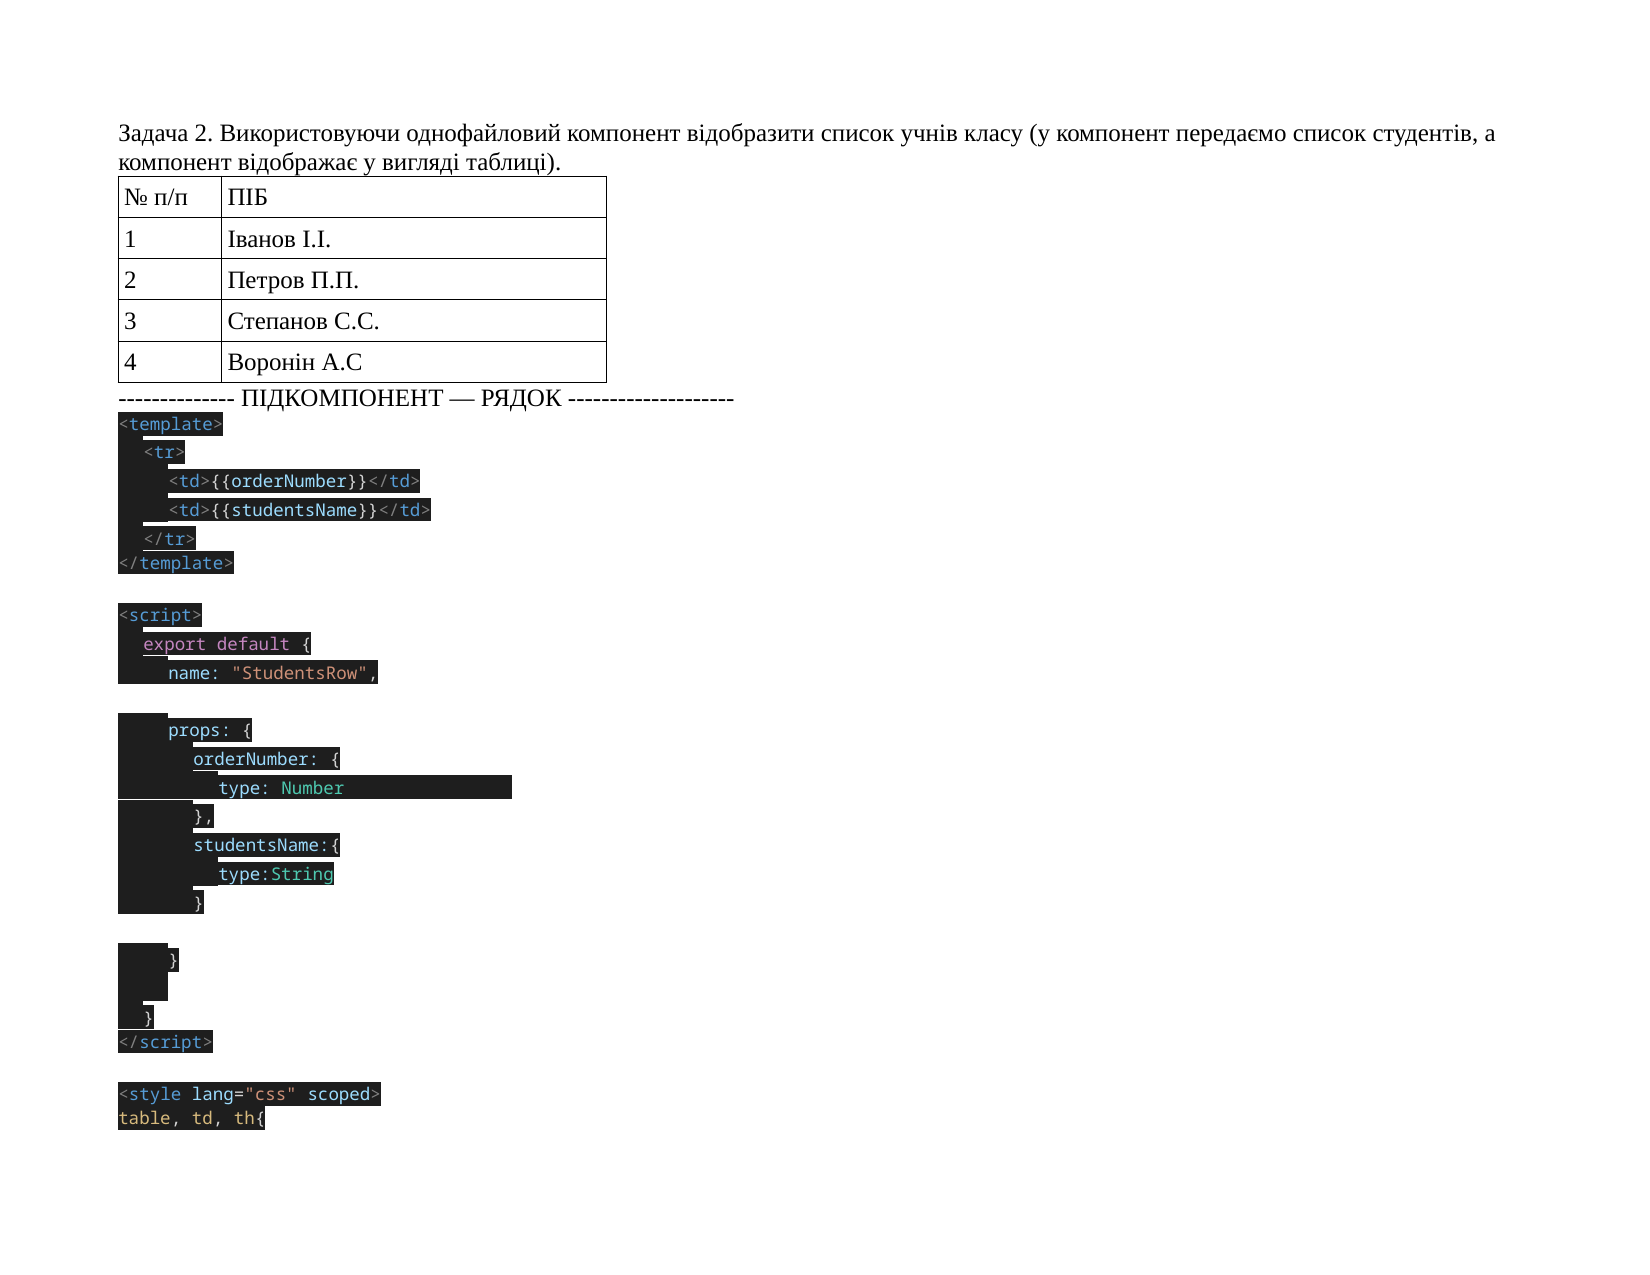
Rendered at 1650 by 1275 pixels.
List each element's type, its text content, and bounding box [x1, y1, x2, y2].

table_header № п/п [119, 177, 221, 217]
text } [118, 943, 1532, 972]
table_cell Воронін А.С [222, 342, 606, 382]
text type:String [118, 857, 1532, 886]
text <td>{{orderNumber}}</td> [118, 464, 1532, 493]
text <td>{{studentsName}}</td> [118, 493, 1532, 522]
text table, td, th{ [118, 1106, 1532, 1130]
text name: "StudentsRow", [118, 656, 1532, 684]
text } [118, 886, 1532, 914]
text </template> [118, 551, 1532, 574]
text } [118, 1001, 1532, 1029]
table_cell 3 [119, 300, 221, 341]
text </script> [118, 1029, 1532, 1053]
text props: { [118, 713, 1532, 742]
table_cell Степанов С.С. [222, 300, 606, 341]
text orderNumber: { [118, 742, 1532, 771]
text export default { [118, 627, 1532, 656]
table_header ПІБ [222, 177, 606, 217]
table_cell Петров П.П. [222, 259, 606, 299]
text <script> [118, 603, 1532, 627]
text </tr> [118, 522, 1532, 551]
text <tr> [118, 436, 1532, 464]
table_cell Іванов І.І. [222, 218, 606, 258]
text <style lang="css" scoped> [118, 1082, 1532, 1106]
text Задача 2. Використовуючи однофайловий компонент відобразити список учнів класу (у компонент передаємо список студентів, а компонент відображає у вигляді таблиці). [118, 118, 1532, 176]
table_cell 4 [119, 342, 221, 382]
table_cell 1 [119, 218, 221, 258]
text <template> [118, 412, 1532, 436]
table_cell 2 [119, 259, 221, 299]
text }, [118, 799, 1532, 828]
text type: Number [118, 771, 1532, 799]
text studentsName:{ [118, 828, 1532, 857]
text -------------- ПІДКОМПОНЕНТ — РЯДОК -------------------- [118, 383, 1532, 412]
